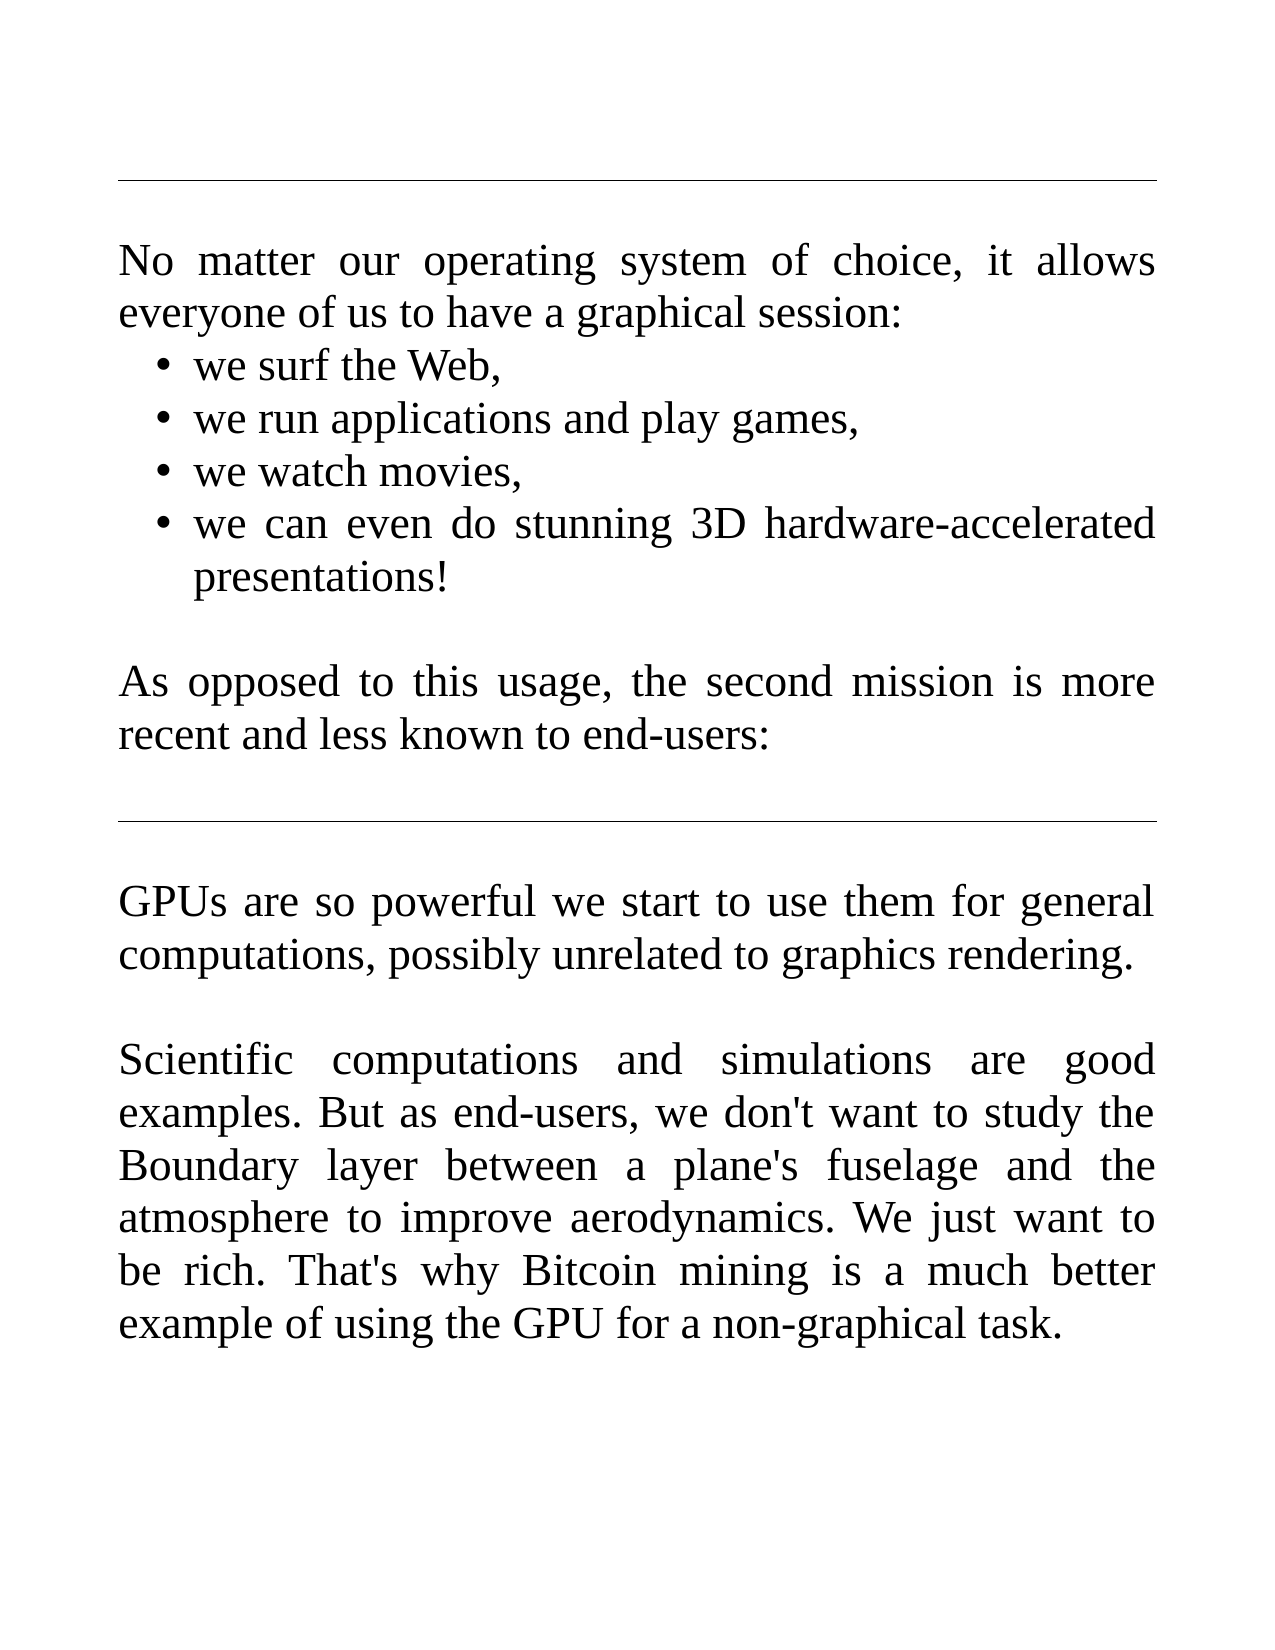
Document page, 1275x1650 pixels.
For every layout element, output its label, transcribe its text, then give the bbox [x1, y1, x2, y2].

text As opposed to this usage, the second mission is more recent and less known to end-users: [118, 654, 1157, 759]
list we run applications and play games, [156, 391, 1157, 443]
list we can even do stunning 3D hardware-accelerated presentations! [156, 496, 1157, 601]
text Scientific computations and simulations are good examples. But as end-users, we don't want to study the Boundary layer between a plane's fuselage and the atmosphere to improve aerodynamics. We just want to be rich. That's why Bitcoin mining is a much better example of using the GPU for a non-graphical task. [118, 1032, 1157, 1348]
text No matter our operating system of choice, it allows everyone of us to have a graphical session: [118, 232, 1157, 338]
list we surf the Web, [156, 338, 1157, 391]
text GPUs are so powerful we start to use them for general computations, possibly unrelated to graphics rendering. [118, 874, 1157, 979]
list we watch movies, [156, 443, 1157, 496]
